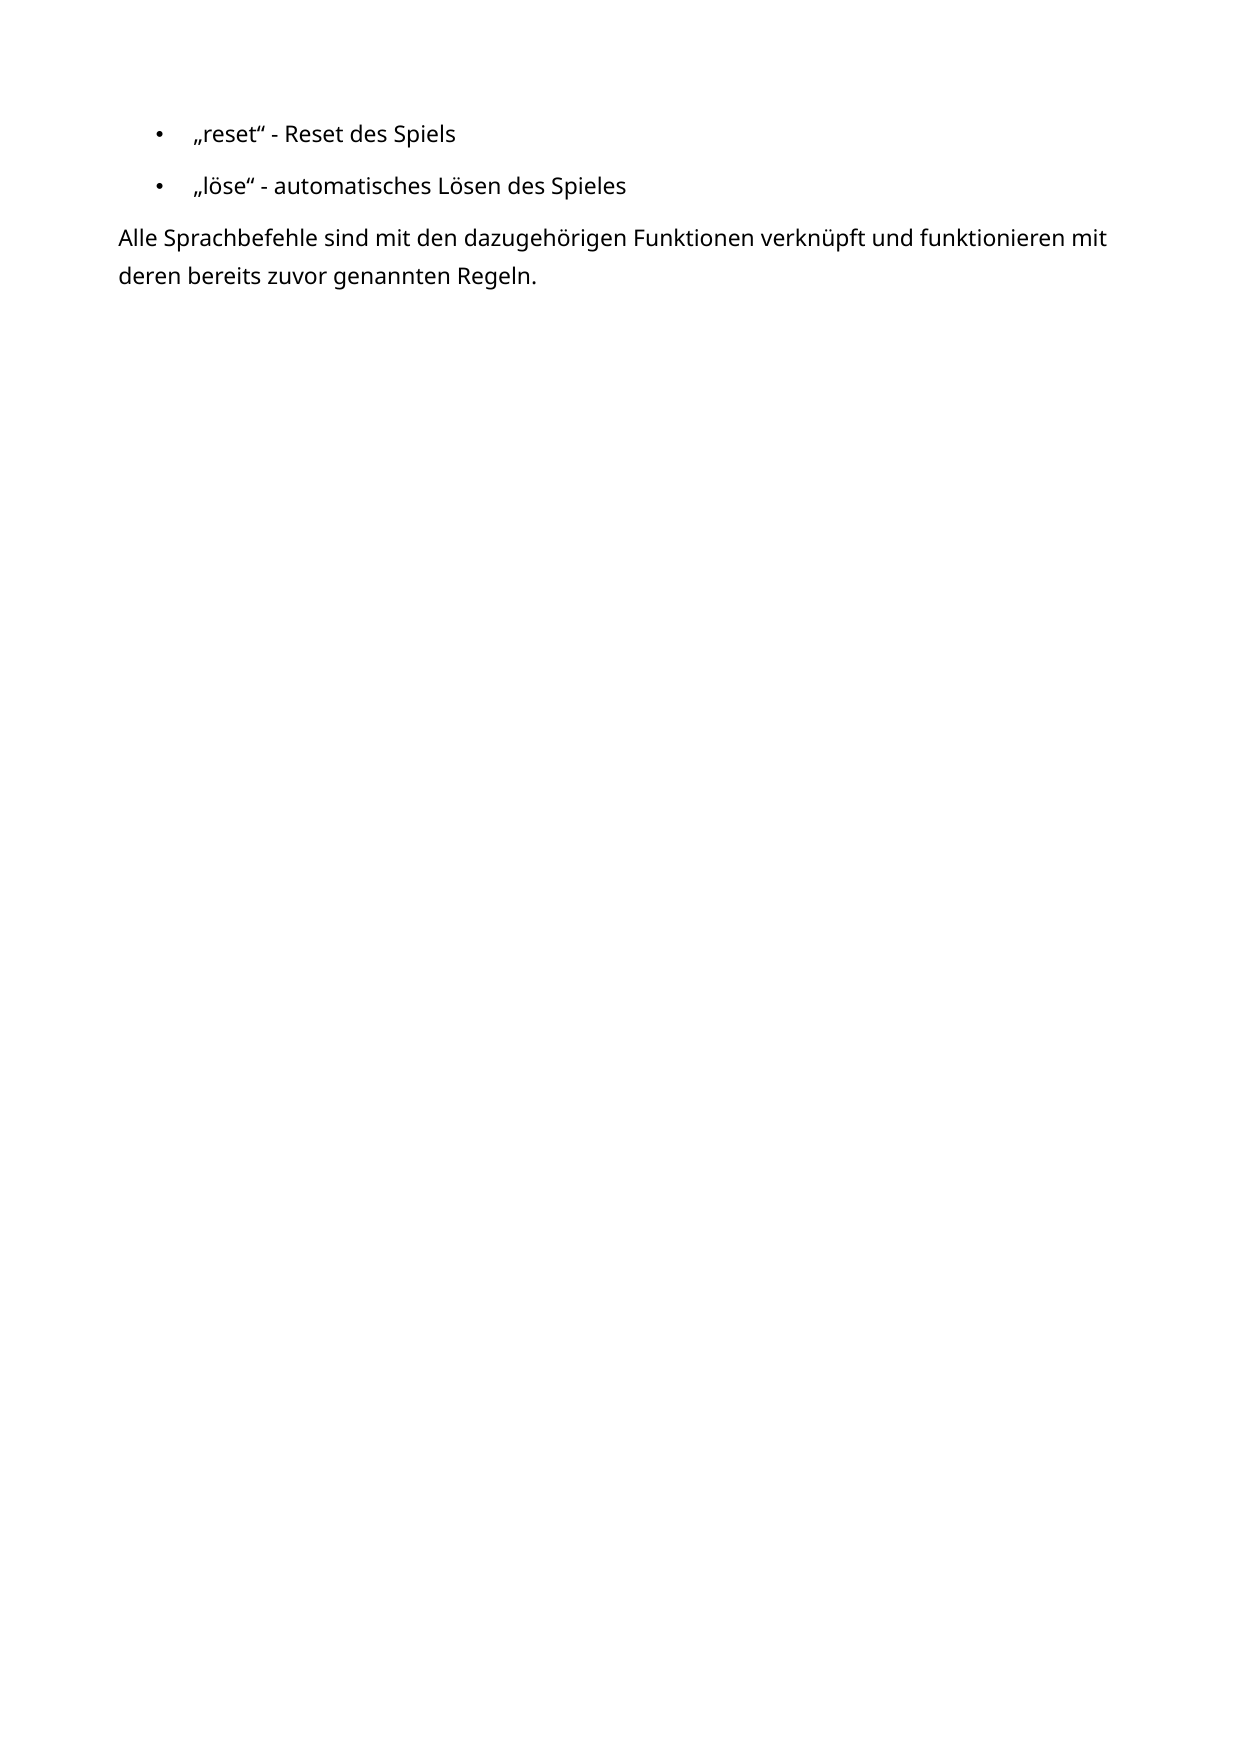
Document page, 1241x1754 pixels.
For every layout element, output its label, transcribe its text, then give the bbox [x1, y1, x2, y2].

text Alle Sprachbefehle sind mit den dazugehörigen Funktionen verknüpft und funktionieren mit deren bereits zuvor genannten Regeln. [118, 222, 1122, 291]
list „reset“ - Reset des Spiels [156, 118, 1122, 149]
list „löse“ - automatisches Lösen des Spieles [156, 170, 1122, 201]
